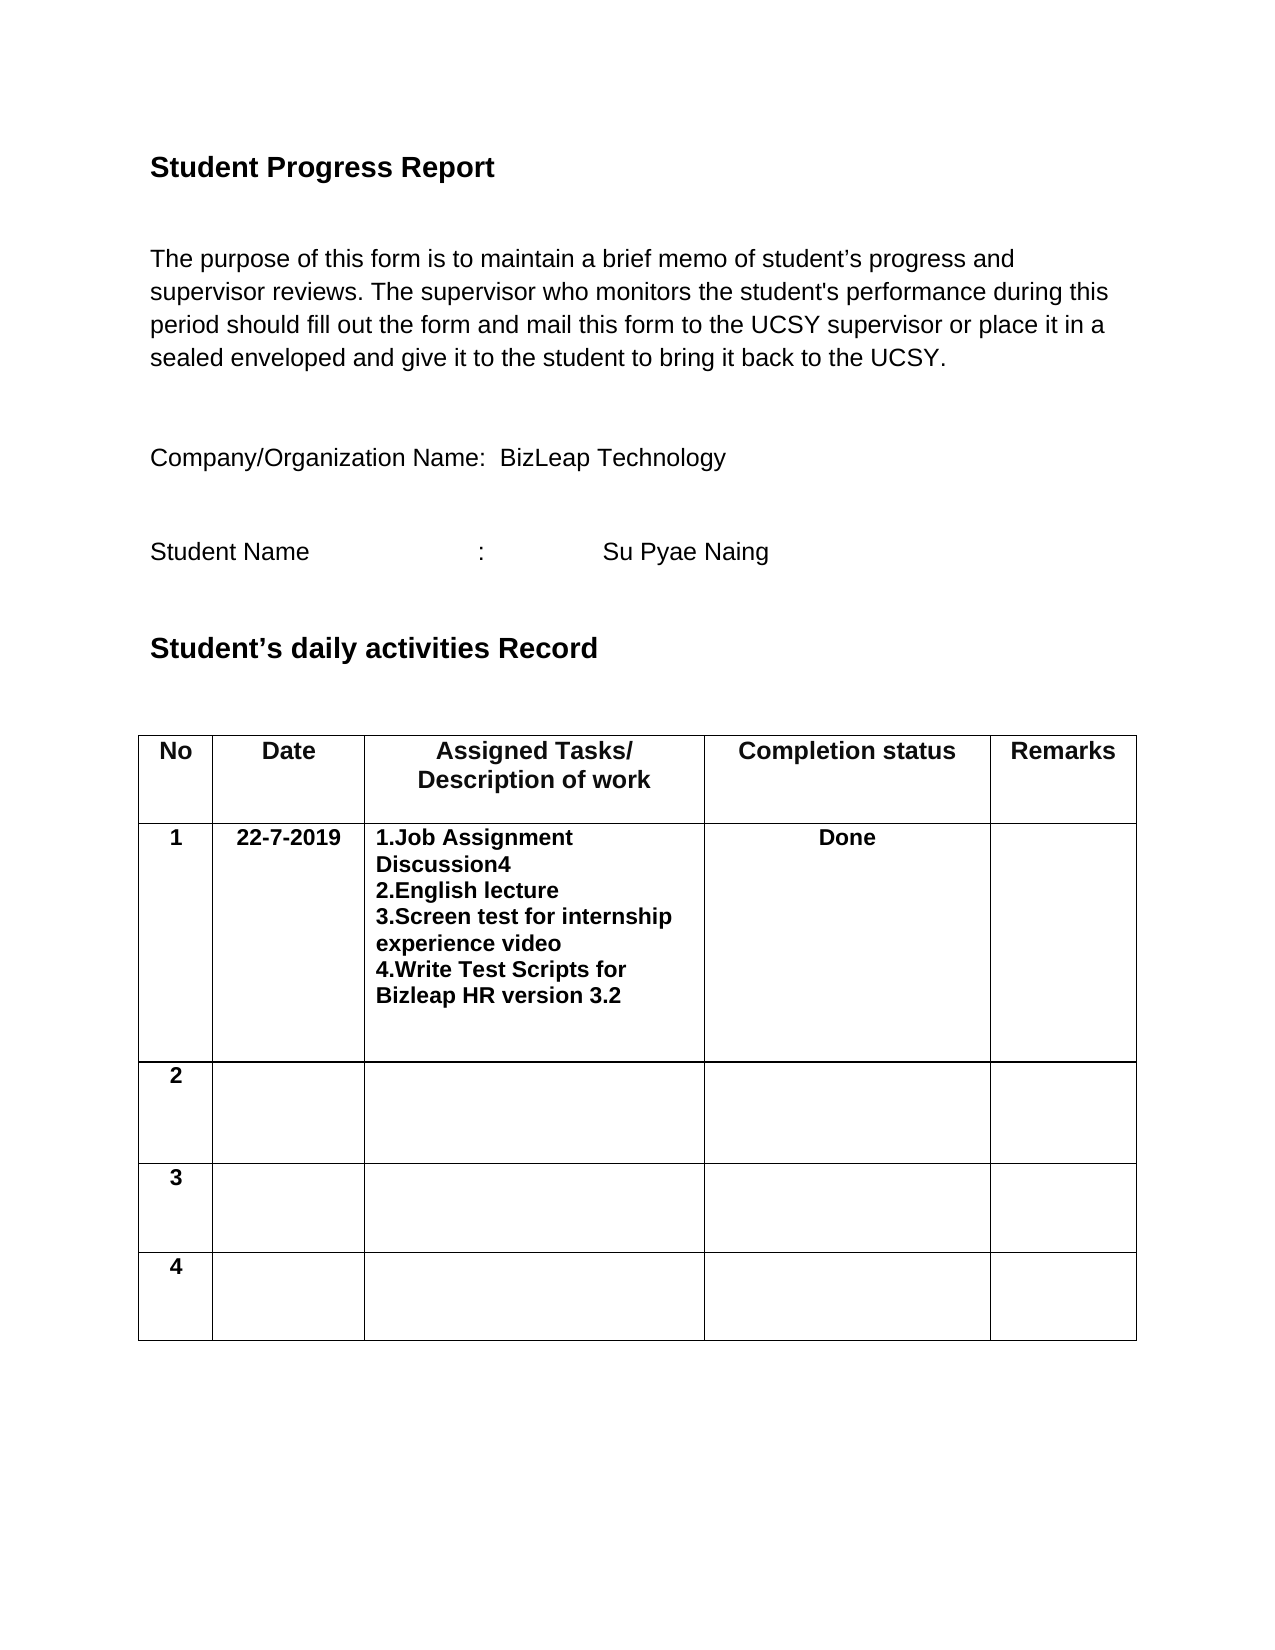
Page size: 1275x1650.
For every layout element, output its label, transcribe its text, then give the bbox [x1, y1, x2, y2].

table_cell [991, 1164, 1136, 1252]
table_cell [705, 1253, 990, 1340]
table_cell [365, 1063, 704, 1163]
table_cell 1.Job Assignment Discussion4 2.English lecture 3.Screen test for internship experience video 4.Write Test Scripts for Bizleap HR version 3.2 [365, 824, 704, 1061]
table_cell 1 [139, 824, 212, 1061]
table_header Assigned Tasks/ Description of work [365, 736, 704, 823]
table_cell [213, 1063, 364, 1163]
text The purpose of this form is to maintain a brief memo of student’s progress and supervisor reviews. The supervisor who monitors the student's performance during this period should fill out the form and mail this form to the UCSY supervisor or place it in a sealed enveloped and give it to the student to bring it back to the UCSY. [150, 244, 1125, 372]
table_cell [705, 1164, 990, 1252]
text Company/Organization Name: BizLeap Technology [150, 443, 1125, 471]
text Student’s daily activities Record [150, 631, 1125, 664]
table_cell 2 [139, 1063, 212, 1163]
table_cell 22-7-2019 [213, 824, 364, 1061]
table_cell [213, 1253, 364, 1340]
table_header Completion status [705, 736, 990, 823]
table_header Date [213, 736, 364, 823]
table_cell Done [705, 824, 990, 1061]
text Student Progress Report [150, 150, 1125, 183]
table_header Remarks [991, 736, 1136, 823]
table_cell 4 [139, 1253, 212, 1340]
table_cell [213, 1164, 364, 1252]
table_header No [139, 736, 212, 823]
table_cell [365, 1164, 704, 1252]
table_cell [365, 1253, 704, 1340]
table_cell [991, 1253, 1136, 1340]
table_cell 3 [139, 1164, 212, 1252]
table_cell [705, 1063, 990, 1163]
table_cell [991, 824, 1136, 1061]
text Student Name : Su Pyae Naing [150, 537, 1125, 566]
table_cell [991, 1063, 1136, 1163]
